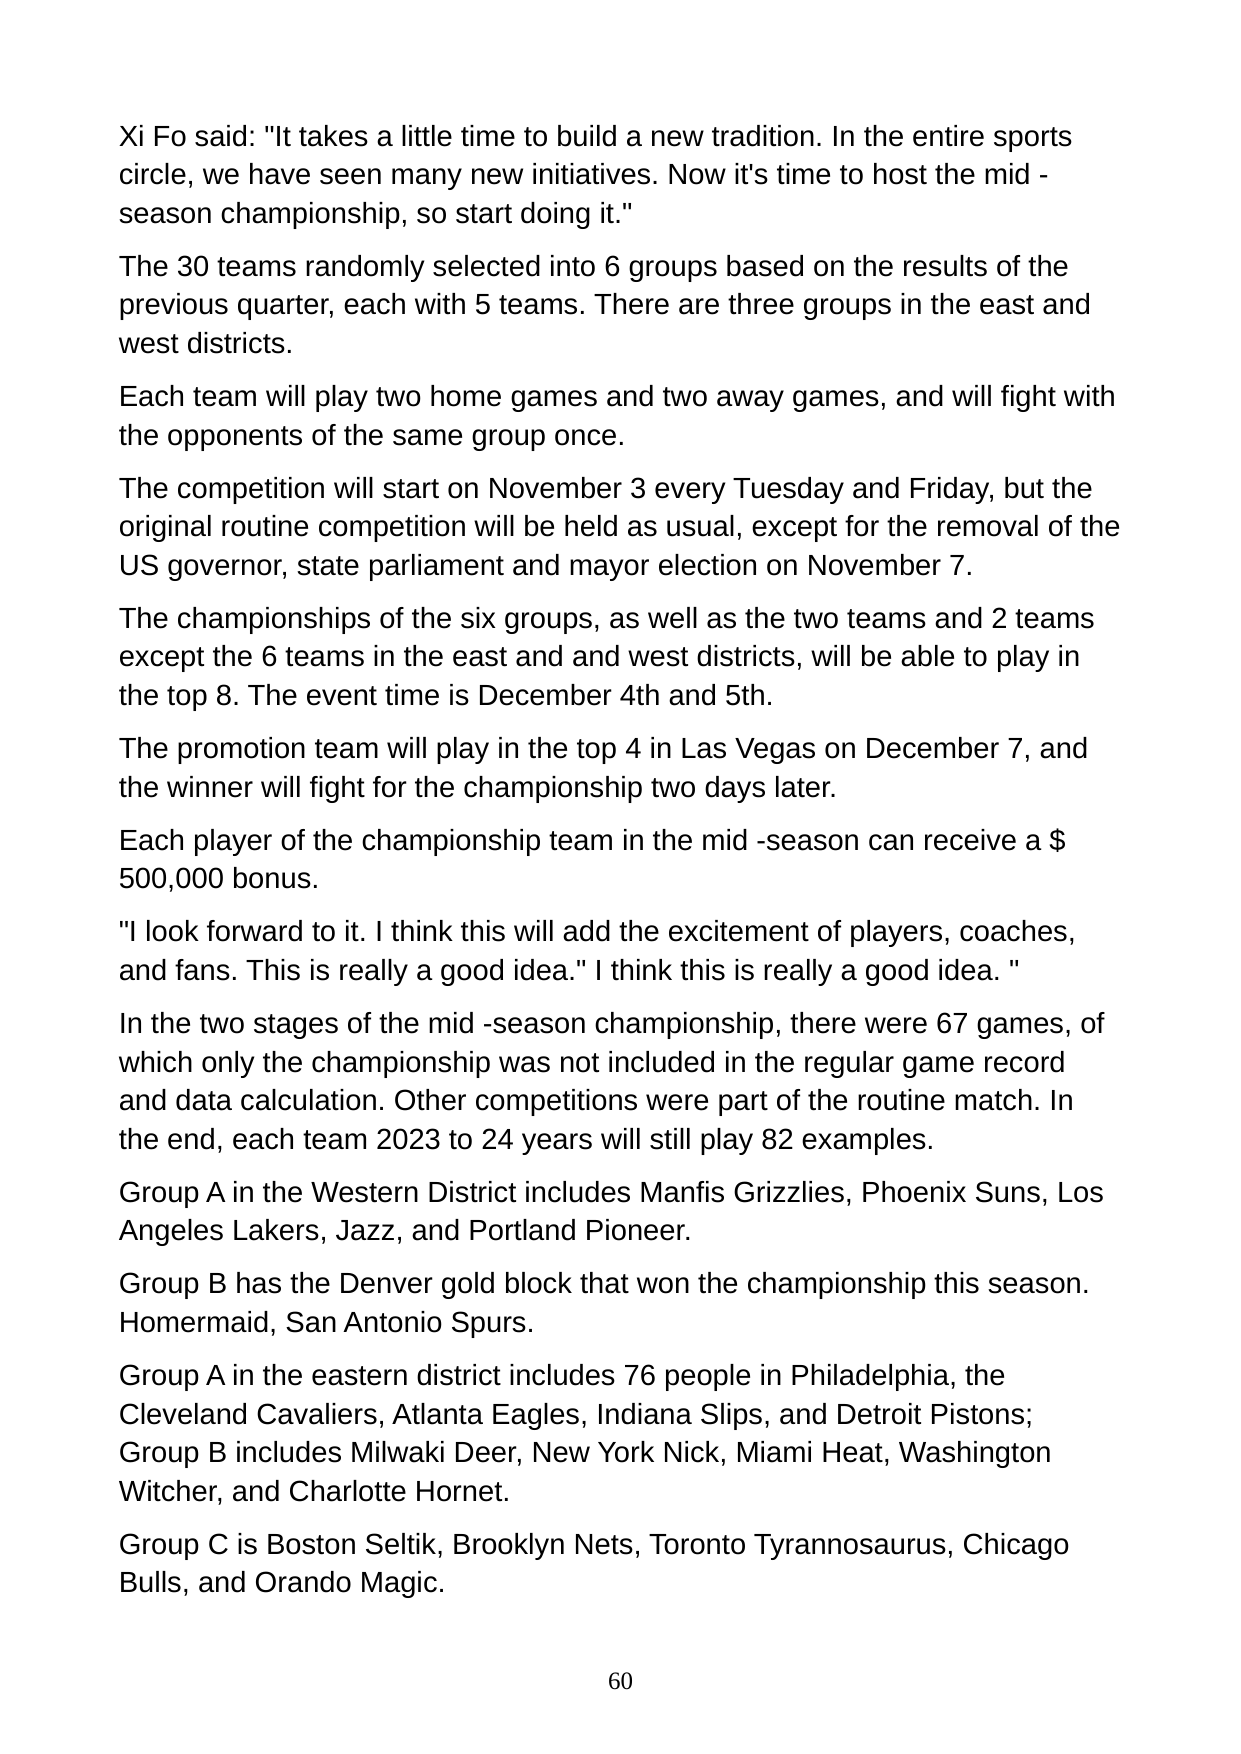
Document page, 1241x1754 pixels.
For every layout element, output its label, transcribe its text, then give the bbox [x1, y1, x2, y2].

text Group B has the Denver gold block that won the championship this season. Homermaid, San Antonio Spurs. [118, 1266, 1122, 1338]
text The championships of the six groups, as well as the two teams and 2 teams except the 6 teams in the east and and west districts, will be able to play in the top 8. The event time is December 4th and 5th. [118, 601, 1122, 711]
text Each team will play two home games and two away games, and will fight with the opponents of the same group once. [118, 379, 1122, 451]
text Group A in the eastern district includes 76 people in Philadelphia, the Cleveland Cavaliers, Atlanta Eagles, Indiana Slips, and Detroit Pistons; Group B includes Milwaki Deer, New York Nick, Miami Heat, Washington Witcher, and Charlotte Hornet. [118, 1358, 1122, 1507]
text The promotion team will play in the top 4 in Las Vegas on December 7, and the winner will fight for the championship two days later. [118, 731, 1122, 803]
text "I look forward to it. I think this will add the excitement of players, coaches, and fans. This is really a good idea." I think this is really a good idea. " [118, 914, 1122, 986]
text In the two stages of the mid -season championship, there were 67 games, of which only the championship was not included in the regular game record and data calculation. Other competitions were part of the routine match. In the end, each team 2023 to 24 years will still play 82 examples. [118, 1006, 1122, 1155]
text Group C is Boston Seltik, Brooklyn Nets, Toronto Tyrannosaurus, Chicago Bulls, and Orando Magic. [118, 1527, 1122, 1599]
text The competition will start on November 3 every Tuesday and Friday, but the original routine competition will be held as usual, except for the removal of the US governor, state parliament and mayor election on November 7. [118, 471, 1122, 581]
text Group A in the Western District includes Manfis Grizzlies, Phoenix Suns, Los Angeles Lakers, Jazz, and Portland Pioneer. [118, 1175, 1122, 1247]
text Xi Fo said: "It takes a little time to build a new tradition. In the entire sports circle, we have seen many new initiatives. Now it's time to host the mid -season championship, so start doing it." [118, 118, 1122, 229]
text Each player of the championship team in the mid -season can receive a $ 500,000 bonus. [118, 823, 1122, 895]
text The 30 teams randomly selected into 6 groups based on the results of the previous quarter, each with 5 teams. There are three groups in the east and west districts. [118, 249, 1122, 359]
